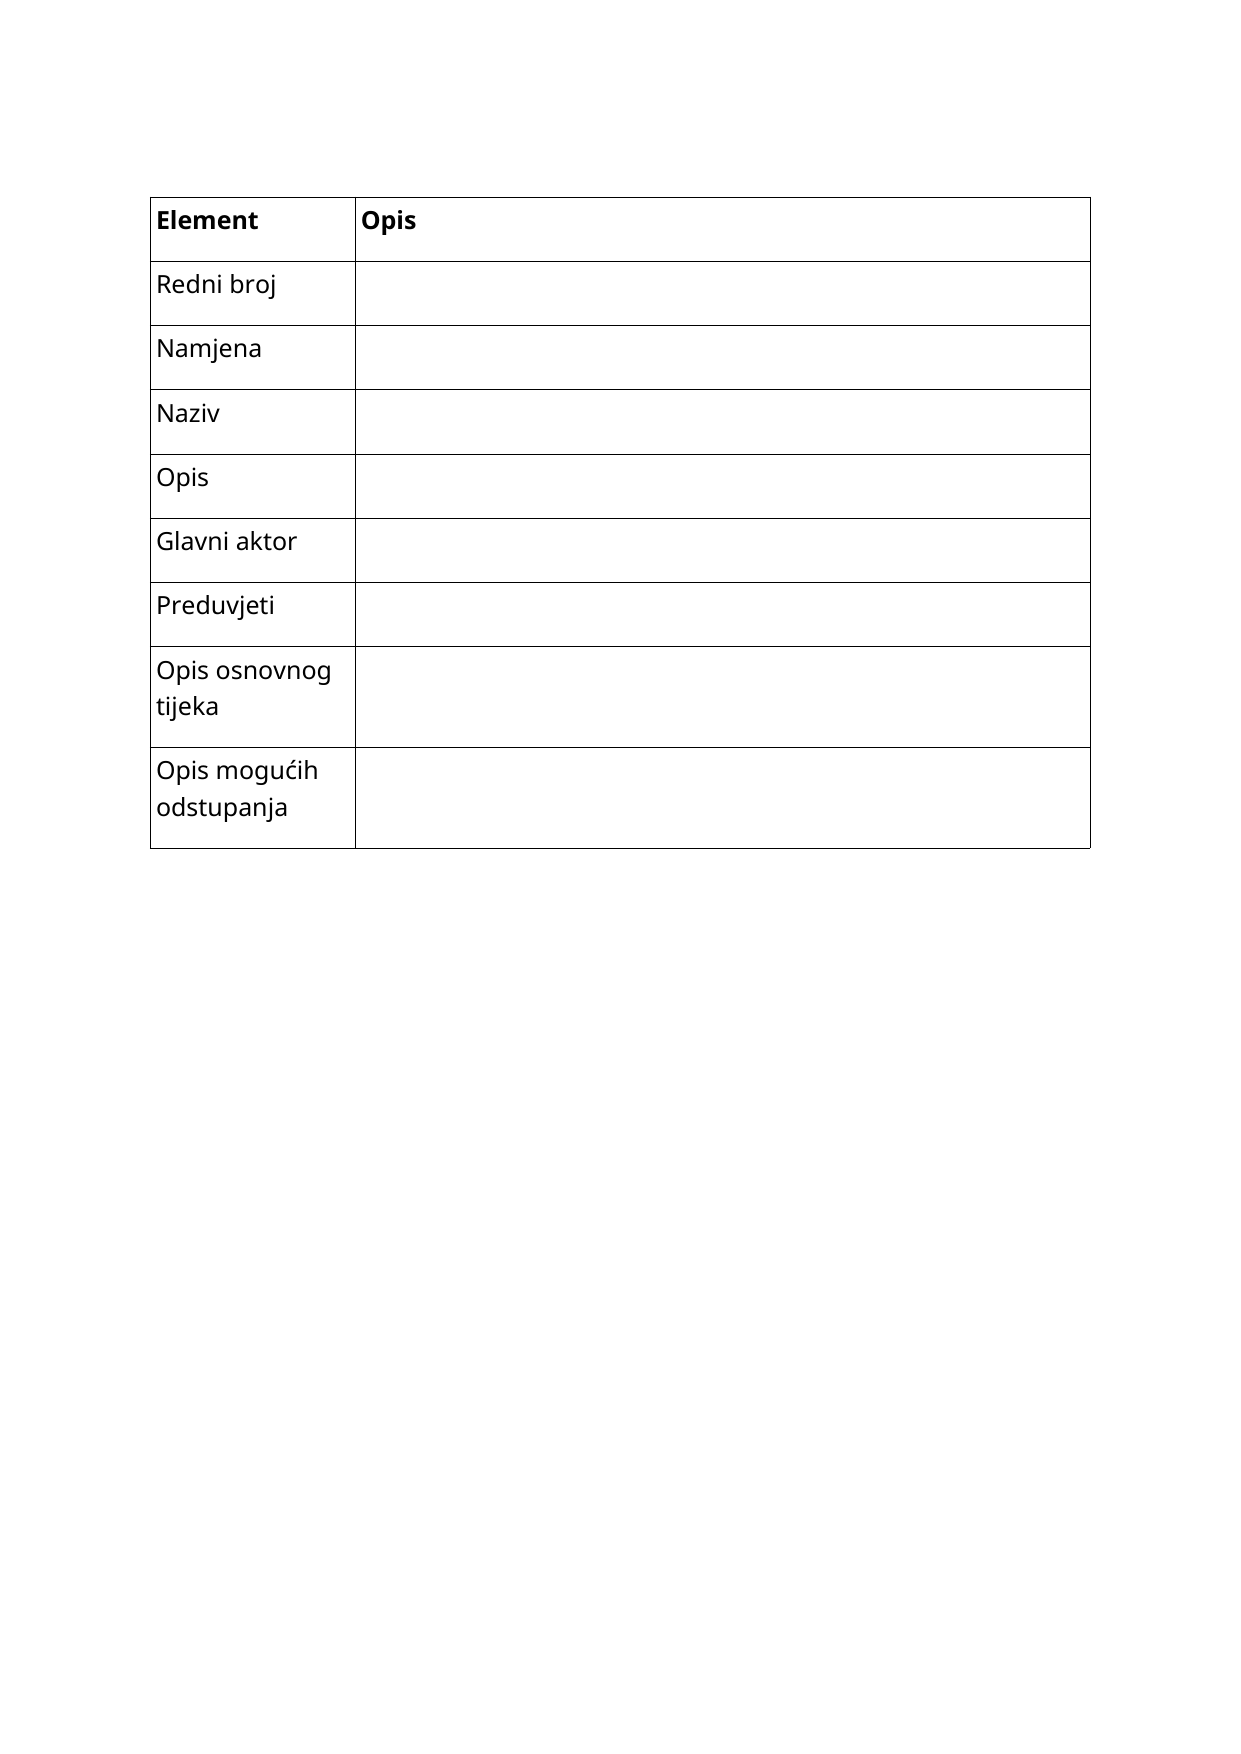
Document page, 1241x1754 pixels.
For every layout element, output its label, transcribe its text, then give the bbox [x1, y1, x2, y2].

table_cell Namjena [151, 326, 355, 389]
table_cell Opis mogućih odstupanja [151, 748, 355, 848]
table_cell [356, 390, 1090, 454]
table_cell [356, 748, 1090, 848]
table_cell [356, 326, 1090, 389]
table_header Opis [356, 198, 1090, 261]
table_cell Naziv [151, 390, 355, 454]
table_cell [356, 262, 1090, 325]
table_cell [356, 583, 1090, 646]
table_cell [356, 647, 1090, 747]
table_cell Opis osnovnog tijeka [151, 647, 355, 747]
table_cell Glavni aktor [151, 519, 355, 582]
table_cell Opis [151, 455, 355, 518]
table_cell Preduvjeti [151, 583, 355, 646]
table_cell [356, 519, 1090, 582]
table_cell Redni broj [151, 262, 355, 325]
table_cell [356, 455, 1090, 518]
table_header Element [151, 198, 355, 261]
